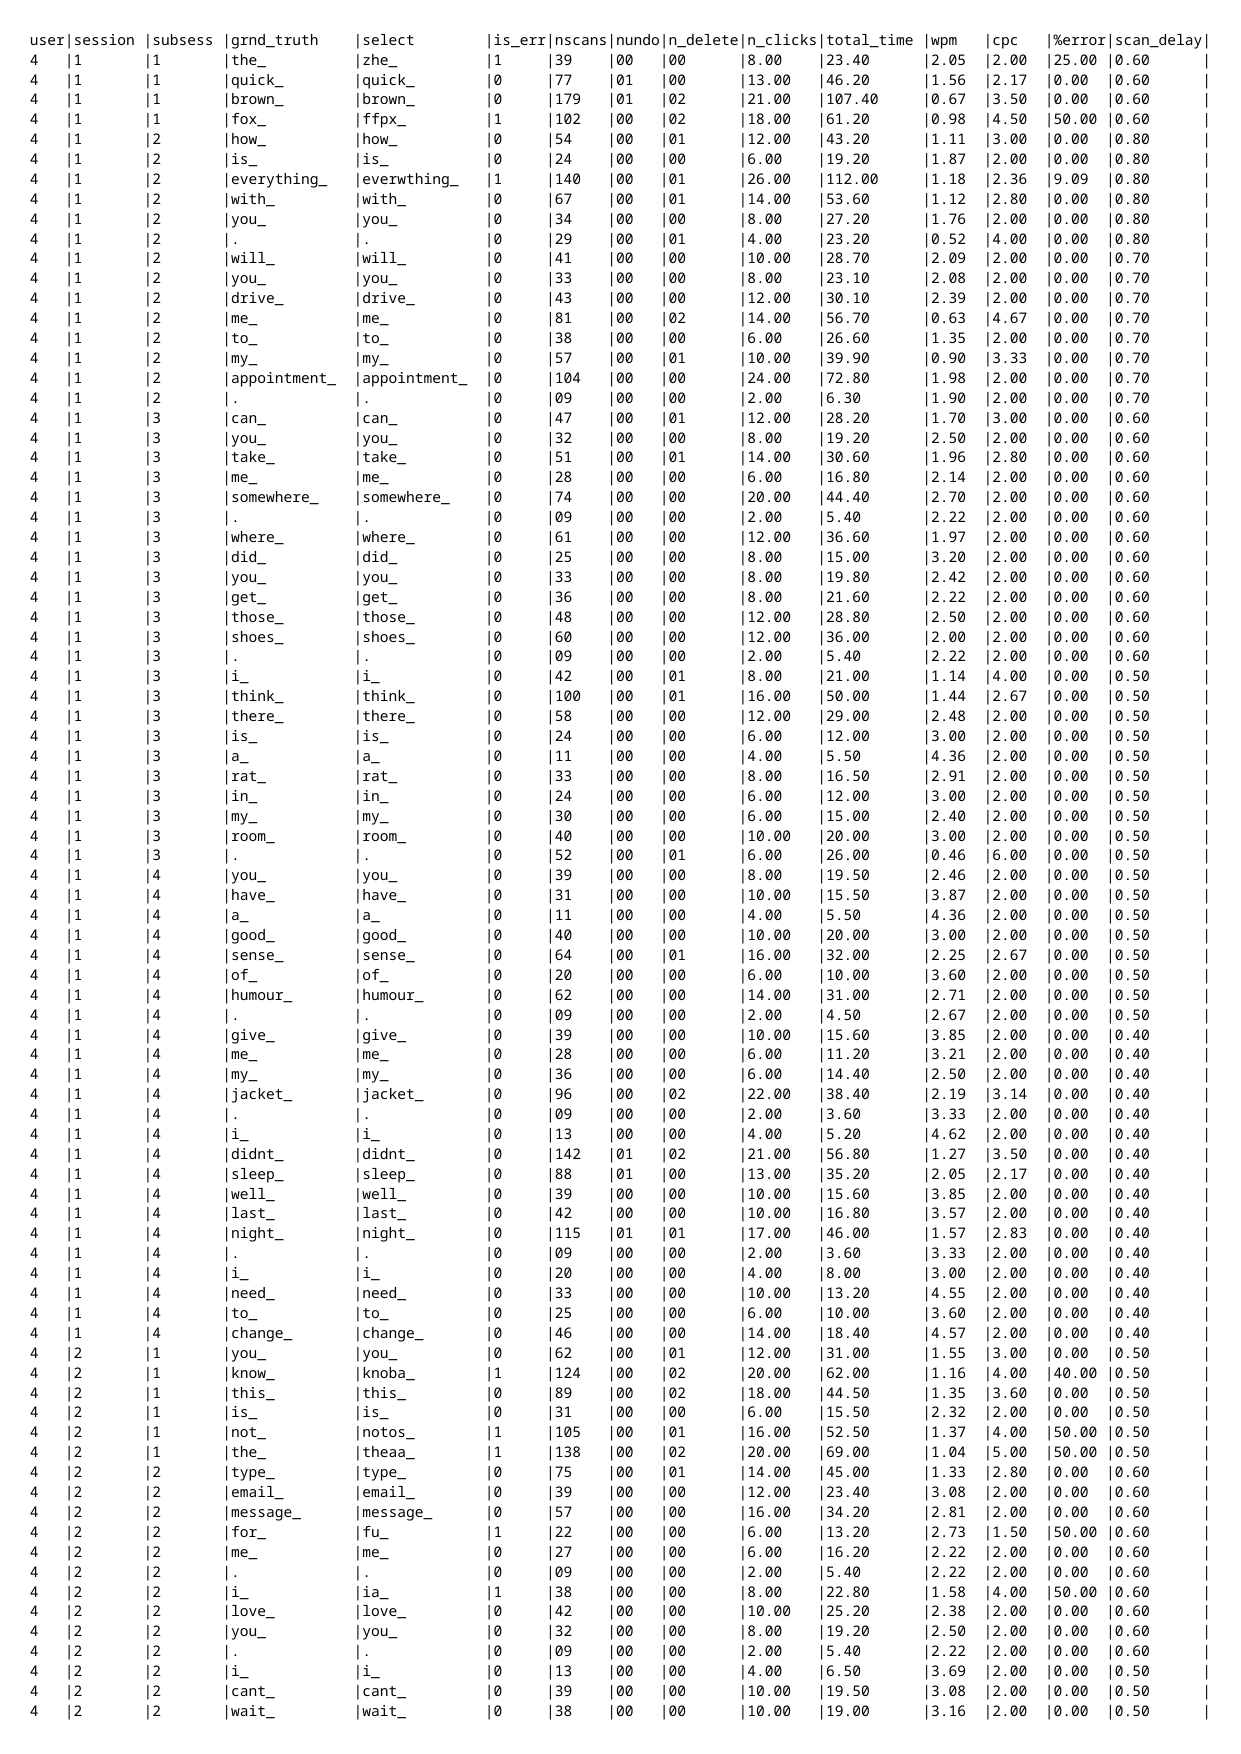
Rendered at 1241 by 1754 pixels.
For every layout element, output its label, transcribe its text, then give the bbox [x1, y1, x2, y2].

text 4 |1 |2 |is_ |is_ |0 |24 |00 |00 |6.00 |19.20 |1.87 |2.00 |0.00 |0.80 | [29, 149, 1211, 169]
text 4 |1 |3 |. |. |0 |09 |00 |00 |2.00 |5.40 |2.22 |2.00 |0.00 |0.60 | [29, 507, 1211, 527]
text 4 |1 |4 |need_ |need_ |0 |33 |00 |00 |10.00 |13.20 |4.55 |2.00 |0.00 |0.40 | [29, 1283, 1211, 1303]
text 4 |1 |4 |. |. |0 |09 |00 |00 |2.00 |3.60 |3.33 |2.00 |0.00 |0.40 | [29, 1104, 1211, 1124]
text 4 |1 |4 |didnt_ |didnt_ |0 |142 |01 |02 |21.00 |56.80 |1.27 |3.50 |0.00 |0.40 | [29, 1144, 1211, 1163]
text 4 |2 |1 |is_ |is_ |0 |31 |00 |00 |6.00 |15.50 |2.32 |2.00 |0.00 |0.50 | [29, 1402, 1211, 1422]
text 4 |2 |2 |i_ |ia_ |1 |38 |00 |00 |8.00 |22.80 |1.58 |4.00 |50.00 |0.60 | [29, 1581, 1211, 1601]
text 4 |1 |2 |me_ |me_ |0 |81 |00 |02 |14.00 |56.70 |0.63 |4.67 |0.00 |0.70 | [29, 308, 1211, 328]
text user|session |subsess |grnd_truth |select |is_err|nscans|nundo|n_delete|n_clicks|total_time |wpm |cpc |%error|scan_delay| [29, 29, 1211, 49]
text 4 |1 |4 |sense_ |sense_ |0 |64 |00 |01 |16.00 |32.00 |2.25 |2.67 |0.00 |0.50 | [29, 945, 1211, 964]
text 4 |2 |2 |love_ |love_ |0 |42 |00 |00 |10.00 |25.20 |2.38 |2.00 |0.00 |0.60 | [29, 1601, 1211, 1621]
text 4 |1 |3 |i_ |i_ |0 |42 |00 |01 |8.00 |21.00 |1.14 |4.00 |0.00 |0.50 | [29, 666, 1211, 686]
text 4 |1 |4 |change_ |change_ |0 |46 |00 |00 |14.00 |18.40 |4.57 |2.00 |0.00 |0.40 | [29, 1323, 1211, 1343]
text 4 |1 |3 |my_ |my_ |0 |30 |00 |00 |6.00 |15.00 |2.40 |2.00 |0.00 |0.50 | [29, 805, 1211, 825]
text 4 |1 |2 |you_ |you_ |0 |34 |00 |00 |8.00 |27.20 |1.76 |2.00 |0.00 |0.80 | [29, 208, 1211, 228]
text 4 |2 |2 |you_ |you_ |0 |32 |00 |00 |8.00 |19.20 |2.50 |2.00 |0.00 |0.60 | [29, 1621, 1211, 1641]
text 4 |1 |4 |a_ |a_ |0 |11 |00 |00 |4.00 |5.50 |4.36 |2.00 |0.00 |0.50 | [29, 905, 1211, 925]
text 4 |2 |2 |message_ |message_ |0 |57 |00 |00 |16.00 |34.20 |2.81 |2.00 |0.00 |0.60 | [29, 1502, 1211, 1522]
text 4 |1 |3 |can_ |can_ |0 |47 |00 |01 |12.00 |28.20 |1.70 |3.00 |0.00 |0.60 | [29, 407, 1211, 427]
text 4 |2 |1 |not_ |notos_ |1 |105 |00 |01 |16.00 |52.50 |1.37 |4.00 |50.00 |0.50 | [29, 1422, 1211, 1442]
text 4 |1 |4 |give_ |give_ |0 |39 |00 |00 |10.00 |15.60 |3.85 |2.00 |0.00 |0.40 | [29, 1024, 1211, 1044]
text 4 |1 |4 |last_ |last_ |0 |42 |00 |00 |10.00 |16.80 |3.57 |2.00 |0.00 |0.40 | [29, 1203, 1211, 1223]
text 4 |1 |4 |my_ |my_ |0 |36 |00 |00 |6.00 |14.40 |2.50 |2.00 |0.00 |0.40 | [29, 1064, 1211, 1084]
text 4 |1 |3 |room_ |room_ |0 |40 |00 |00 |10.00 |20.00 |3.00 |2.00 |0.00 |0.50 | [29, 825, 1211, 845]
text 4 |1 |3 |somewhere_ |somewhere_ |0 |74 |00 |00 |20.00 |44.40 |2.70 |2.00 |0.00 |0.60 | [29, 487, 1211, 507]
text 4 |1 |3 |is_ |is_ |0 |24 |00 |00 |6.00 |12.00 |3.00 |2.00 |0.00 |0.50 | [29, 726, 1211, 746]
text 4 |1 |4 |sleep_ |sleep_ |0 |88 |01 |00 |13.00 |35.20 |2.05 |2.17 |0.00 |0.40 | [29, 1163, 1211, 1183]
text 4 |1 |2 |with_ |with_ |0 |67 |00 |01 |14.00 |53.60 |1.12 |2.80 |0.00 |0.80 | [29, 189, 1211, 208]
text 4 |1 |3 |get_ |get_ |0 |36 |00 |00 |8.00 |21.60 |2.22 |2.00 |0.00 |0.60 | [29, 587, 1211, 606]
text 4 |1 |2 |will_ |will_ |0 |41 |00 |00 |10.00 |28.70 |2.09 |2.00 |0.00 |0.70 | [29, 248, 1211, 268]
text 4 |1 |3 |where_ |where_ |0 |61 |00 |00 |12.00 |36.60 |1.97 |2.00 |0.00 |0.60 | [29, 527, 1211, 547]
text 4 |2 |1 |know_ |knoba_ |1 |124 |00 |02 |20.00 |62.00 |1.16 |4.00 |40.00 |0.50 | [29, 1362, 1211, 1382]
text 4 |1 |3 |in_ |in_ |0 |24 |00 |00 |6.00 |12.00 |3.00 |2.00 |0.00 |0.50 | [29, 786, 1211, 805]
text 4 |1 |3 |. |. |0 |52 |00 |01 |6.00 |26.00 |0.46 |6.00 |0.00 |0.50 | [29, 845, 1211, 865]
text 4 |1 |4 |night_ |night_ |0 |115 |01 |01 |17.00 |46.00 |1.57 |2.83 |0.00 |0.40 | [29, 1223, 1211, 1243]
text 4 |1 |4 |well_ |well_ |0 |39 |00 |00 |10.00 |15.60 |3.85 |2.00 |0.00 |0.40 | [29, 1183, 1211, 1203]
text 4 |1 |4 |humour_ |humour_ |0 |62 |00 |00 |14.00 |31.00 |2.71 |2.00 |0.00 |0.50 | [29, 984, 1211, 1004]
text 4 |1 |4 |i_ |i_ |0 |13 |00 |00 |4.00 |5.20 |4.62 |2.00 |0.00 |0.40 | [29, 1124, 1211, 1144]
text 4 |1 |4 |me_ |me_ |0 |28 |00 |00 |6.00 |11.20 |3.21 |2.00 |0.00 |0.40 | [29, 1044, 1211, 1064]
text 4 |1 |4 |. |. |0 |09 |00 |00 |2.00 |4.50 |2.67 |2.00 |0.00 |0.50 | [29, 1004, 1211, 1024]
text 4 |2 |2 |me_ |me_ |0 |27 |00 |00 |6.00 |16.20 |2.22 |2.00 |0.00 |0.60 | [29, 1542, 1211, 1561]
text 4 |1 |3 |you_ |you_ |0 |33 |00 |00 |8.00 |19.80 |2.42 |2.00 |0.00 |0.60 | [29, 567, 1211, 587]
text 4 |2 |1 |this_ |this_ |0 |89 |00 |02 |18.00 |44.50 |1.35 |3.60 |0.00 |0.50 | [29, 1382, 1211, 1402]
text 4 |1 |2 |how_ |how_ |0 |54 |00 |01 |12.00 |43.20 |1.11 |3.00 |0.00 |0.80 | [29, 129, 1211, 149]
text 4 |1 |1 |the_ |zhe_ |1 |39 |00 |00 |8.00 |23.40 |2.05 |2.00 |25.00 |0.60 | [29, 49, 1211, 69]
text 4 |1 |2 |. |. |0 |29 |00 |01 |4.00 |23.20 |0.52 |4.00 |0.00 |0.80 | [29, 228, 1211, 248]
text 4 |1 |3 |there_ |there_ |0 |58 |00 |00 |12.00 |29.00 |2.48 |2.00 |0.00 |0.50 | [29, 706, 1211, 726]
text 4 |1 |4 |have_ |have_ |0 |31 |00 |00 |10.00 |15.50 |3.87 |2.00 |0.00 |0.50 | [29, 885, 1211, 905]
text 4 |1 |3 |those_ |those_ |0 |48 |00 |00 |12.00 |28.80 |2.50 |2.00 |0.00 |0.60 | [29, 606, 1211, 626]
text 4 |2 |2 |type_ |type_ |0 |75 |00 |01 |14.00 |45.00 |1.33 |2.80 |0.00 |0.60 | [29, 1462, 1211, 1482]
text 4 |1 |3 |. |. |0 |09 |00 |00 |2.00 |5.40 |2.22 |2.00 |0.00 |0.60 | [29, 646, 1211, 666]
text 4 |1 |3 |rat_ |rat_ |0 |33 |00 |00 |8.00 |16.50 |2.91 |2.00 |0.00 |0.50 | [29, 766, 1211, 786]
text 4 |2 |2 |wait_ |wait_ |0 |38 |00 |00 |10.00 |19.00 |3.16 |2.00 |0.00 |0.50 | [29, 1701, 1211, 1721]
text 4 |1 |4 |good_ |good_ |0 |40 |00 |00 |10.00 |20.00 |3.00 |2.00 |0.00 |0.50 | [29, 925, 1211, 945]
text 4 |2 |1 |you_ |you_ |0 |62 |00 |01 |12.00 |31.00 |1.55 |3.00 |0.00 |0.50 | [29, 1343, 1211, 1362]
text 4 |1 |4 |to_ |to_ |0 |25 |00 |00 |6.00 |10.00 |3.60 |2.00 |0.00 |0.40 | [29, 1303, 1211, 1323]
text 4 |2 |2 |i_ |i_ |0 |13 |00 |00 |4.00 |6.50 |3.69 |2.00 |0.00 |0.50 | [29, 1661, 1211, 1681]
text 4 |2 |2 |for_ |fu_ |1 |22 |00 |00 |6.00 |13.20 |2.73 |1.50 |50.00 |0.60 | [29, 1522, 1211, 1542]
text 4 |2 |2 |. |. |0 |09 |00 |00 |2.00 |5.40 |2.22 |2.00 |0.00 |0.60 | [29, 1561, 1211, 1581]
text 4 |1 |4 |of_ |of_ |0 |20 |00 |00 |6.00 |10.00 |3.60 |2.00 |0.00 |0.50 | [29, 964, 1211, 984]
text 4 |1 |4 |jacket_ |jacket_ |0 |96 |00 |02 |22.00 |38.40 |2.19 |3.14 |0.00 |0.40 | [29, 1084, 1211, 1104]
text 4 |1 |2 |drive_ |drive_ |0 |43 |00 |00 |12.00 |30.10 |2.39 |2.00 |0.00 |0.70 | [29, 288, 1211, 308]
text 4 |1 |2 |my_ |my_ |0 |57 |00 |01 |10.00 |39.90 |0.90 |3.33 |0.00 |0.70 | [29, 348, 1211, 368]
text 4 |1 |2 |everything_ |everwthing_ |1 |140 |00 |01 |26.00 |112.00 |1.18 |2.36 |9.09 |0.80 | [29, 169, 1211, 189]
text 4 |1 |2 |to_ |to_ |0 |38 |00 |00 |6.00 |26.60 |1.35 |2.00 |0.00 |0.70 | [29, 328, 1211, 348]
text 4 |1 |3 |think_ |think_ |0 |100 |00 |01 |16.00 |50.00 |1.44 |2.67 |0.00 |0.50 | [29, 686, 1211, 706]
text 4 |1 |2 |you_ |you_ |0 |33 |00 |00 |8.00 |23.10 |2.08 |2.00 |0.00 |0.70 | [29, 268, 1211, 288]
text 4 |1 |4 |. |. |0 |09 |00 |00 |2.00 |3.60 |3.33 |2.00 |0.00 |0.40 | [29, 1243, 1211, 1263]
text 4 |1 |3 |you_ |you_ |0 |32 |00 |00 |8.00 |19.20 |2.50 |2.00 |0.00 |0.60 | [29, 427, 1211, 447]
text 4 |2 |1 |the_ |theaa_ |1 |138 |00 |02 |20.00 |69.00 |1.04 |5.00 |50.00 |0.50 | [29, 1442, 1211, 1462]
text 4 |2 |2 |email_ |email_ |0 |39 |00 |00 |12.00 |23.40 |3.08 |2.00 |0.00 |0.60 | [29, 1482, 1211, 1502]
text 4 |1 |1 |brown_ |brown_ |0 |179 |01 |02 |21.00 |107.40 |0.67 |3.50 |0.00 |0.60 | [29, 89, 1211, 109]
text 4 |1 |1 |fox_ |ffpx_ |1 |102 |00 |02 |18.00 |61.20 |0.98 |4.50 |50.00 |0.60 | [29, 109, 1211, 129]
text 4 |1 |4 |i_ |i_ |0 |20 |00 |00 |4.00 |8.00 |3.00 |2.00 |0.00 |0.40 | [29, 1263, 1211, 1283]
text 4 |1 |1 |quick_ |quick_ |0 |77 |01 |00 |13.00 |46.20 |1.56 |2.17 |0.00 |0.60 | [29, 69, 1211, 89]
text 4 |2 |2 |cant_ |cant_ |0 |39 |00 |00 |10.00 |19.50 |3.08 |2.00 |0.00 |0.50 | [29, 1681, 1211, 1701]
text 4 |2 |2 |. |. |0 |09 |00 |00 |2.00 |5.40 |2.22 |2.00 |0.00 |0.60 | [29, 1641, 1211, 1661]
text 4 |1 |3 |me_ |me_ |0 |28 |00 |00 |6.00 |16.80 |2.14 |2.00 |0.00 |0.60 | [29, 467, 1211, 487]
text 4 |1 |2 |appointment_ |appointment_ |0 |104 |00 |00 |24.00 |72.80 |1.98 |2.00 |0.00 |0.70 | [29, 368, 1211, 388]
text 4 |1 |3 |take_ |take_ |0 |51 |00 |01 |14.00 |30.60 |1.96 |2.80 |0.00 |0.60 | [29, 447, 1211, 467]
text 4 |1 |4 |you_ |you_ |0 |39 |00 |00 |8.00 |19.50 |2.46 |2.00 |0.00 |0.50 | [29, 865, 1211, 885]
text 4 |1 |2 |. |. |0 |09 |00 |00 |2.00 |6.30 |1.90 |2.00 |0.00 |0.70 | [29, 388, 1211, 407]
text 4 |1 |3 |did_ |did_ |0 |25 |00 |00 |8.00 |15.00 |3.20 |2.00 |0.00 |0.60 | [29, 547, 1211, 567]
text 4 |1 |3 |a_ |a_ |0 |11 |00 |00 |4.00 |5.50 |4.36 |2.00 |0.00 |0.50 | [29, 746, 1211, 766]
text 4 |1 |3 |shoes_ |shoes_ |0 |60 |00 |00 |12.00 |36.00 |2.00 |2.00 |0.00 |0.60 | [29, 626, 1211, 646]
